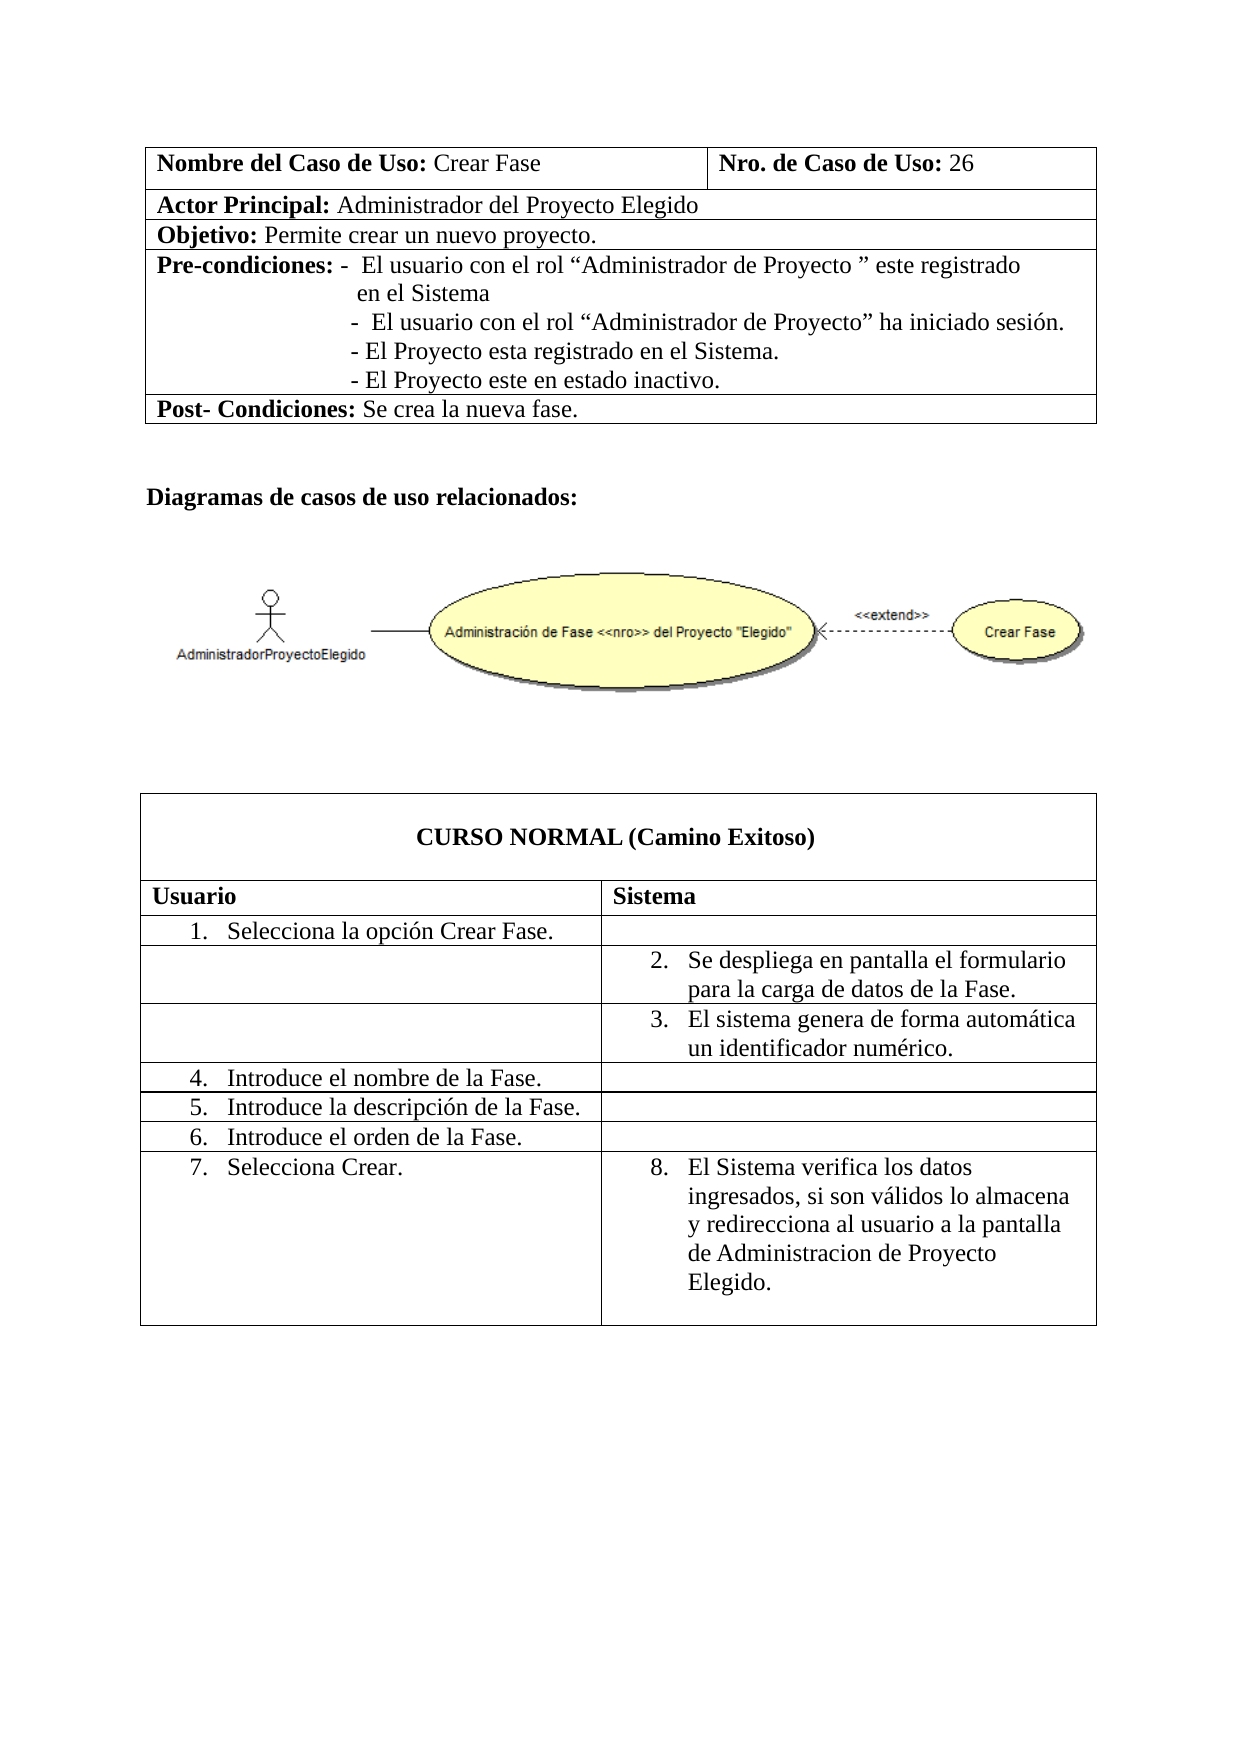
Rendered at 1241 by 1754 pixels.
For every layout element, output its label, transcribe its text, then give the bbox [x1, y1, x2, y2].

table_cell Introduce la descripción de la Fase. [141, 1093, 601, 1121]
table_cell Selecciona Crear. [141, 1152, 601, 1324]
table_cell Actor Principal: Administrador del Proyecto Elegido [146, 190, 1096, 219]
table_cell Post- Condiciones: Se crea la nueva fase. [146, 395, 1096, 423]
table_cell El sistema genera de forma automática un identificador numérico. [602, 1004, 1096, 1062]
table_cell Usuario [141, 881, 601, 915]
table_header CURSO NORMAL (Camino Exitoso) [141, 794, 1096, 880]
table_header Nro. de Caso de Uso: 26 [708, 148, 1096, 189]
table_cell Pre-condiciones: - El usuario con el rol “Administrador de Proyecto ” este registrado en el Sistema - El usuario con el rol “Administrador de Proyecto” ha iniciado sesión. - El Proyecto esta registrado en el Sistema. - El Proyecto este en estado inactivo. [146, 250, 1096, 393]
picture [141, 539, 1099, 707]
table_header Nombre del Caso de Uso: Crear Fase [146, 148, 707, 189]
table_cell [602, 916, 1096, 944]
table_cell [602, 1093, 1096, 1121]
table_cell Se despliega en pantalla el formulario para la carga de datos de la Fase. [602, 946, 1096, 1003]
table_cell Objetivo: Permite crear un nuevo proyecto. [146, 220, 1096, 249]
text Diagramas de casos de uso relacionados: [118, 482, 1122, 511]
table_cell [141, 946, 601, 1003]
table_cell Sistema [602, 881, 1096, 915]
table_cell El Sistema verifica los datos ingresados, si son válidos lo almacena y redirecciona al usuario a la pantalla de Administracion de Proyecto Elegido. [602, 1152, 1096, 1324]
table_cell [602, 1122, 1096, 1151]
table_cell Selecciona la opción Crear Fase. [141, 916, 601, 944]
table_cell [141, 1004, 601, 1062]
table_cell [602, 1063, 1096, 1091]
table_cell Introduce el orden de la Fase. [141, 1122, 601, 1151]
table_cell Introduce el nombre de la Fase. [141, 1063, 601, 1091]
